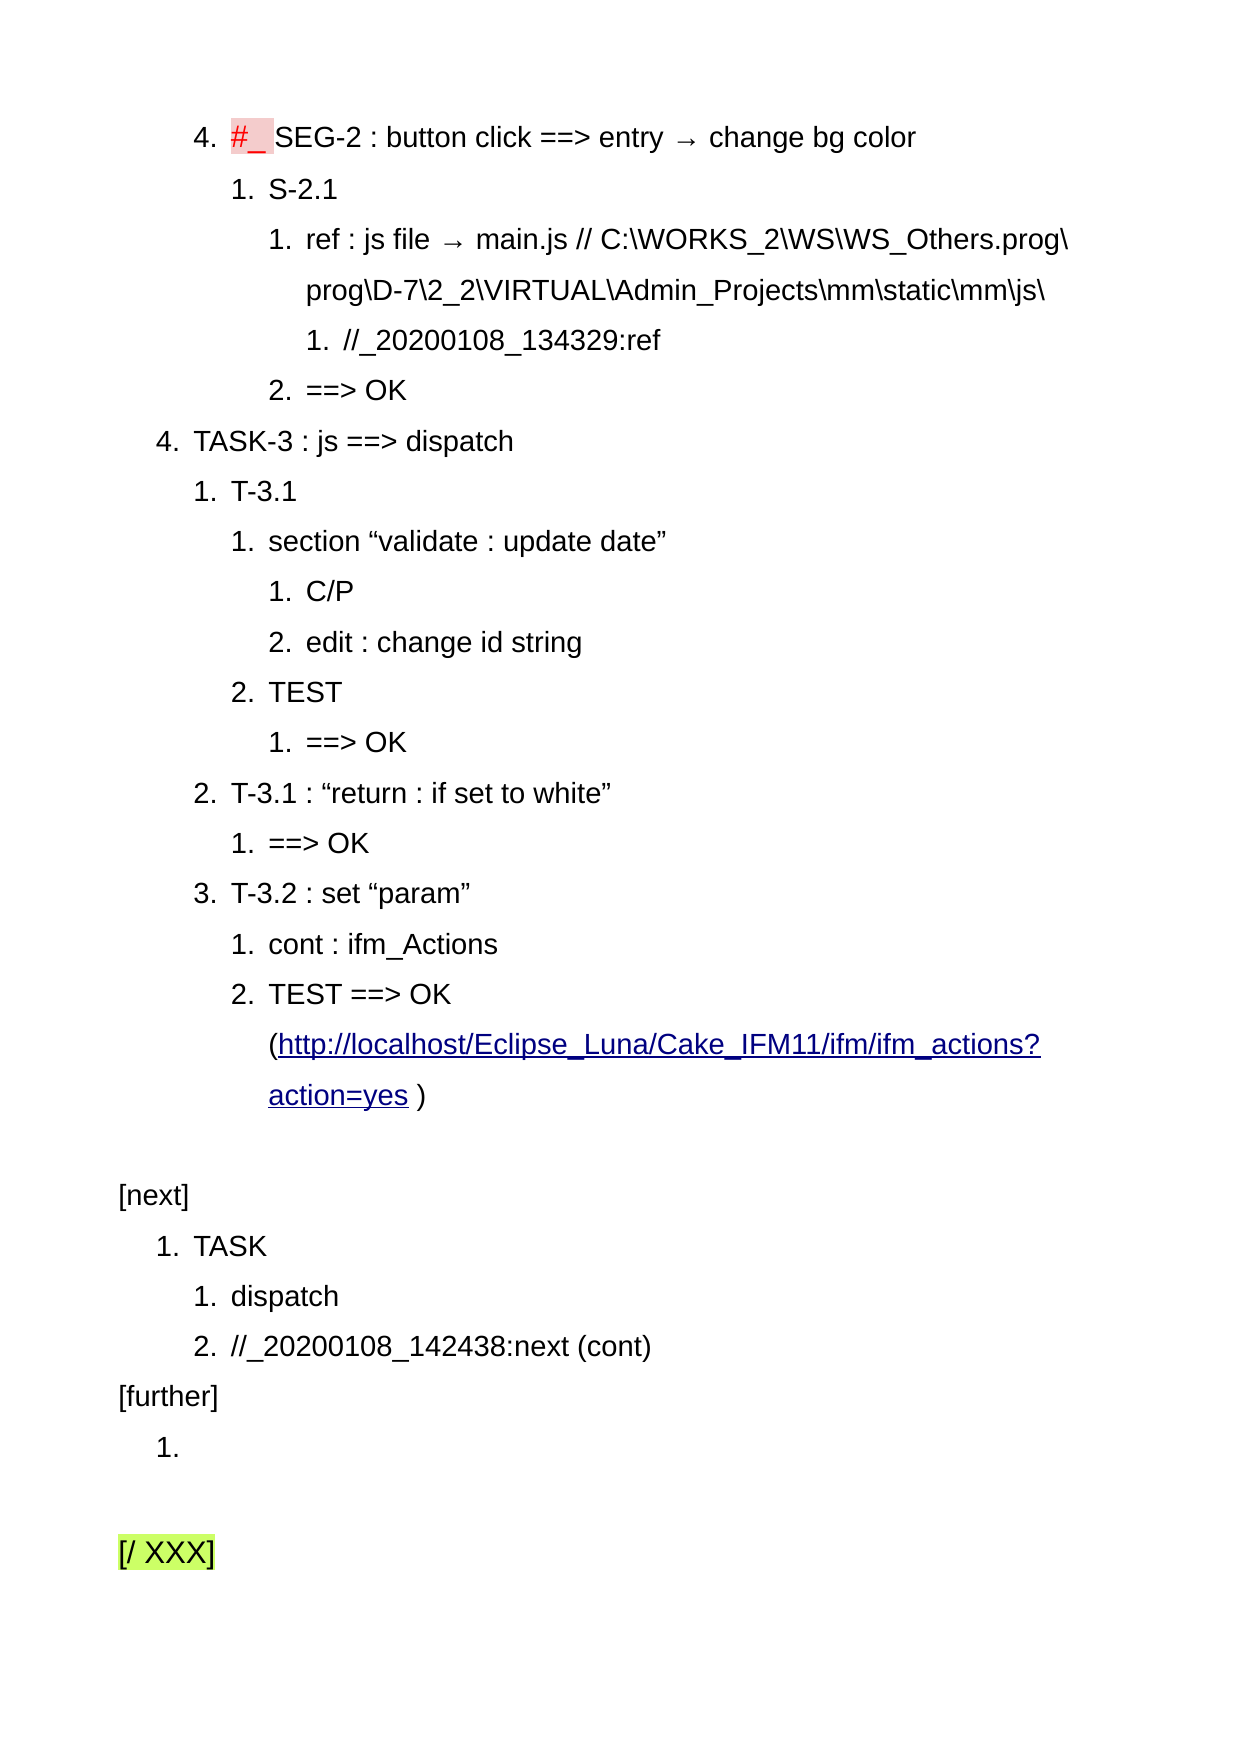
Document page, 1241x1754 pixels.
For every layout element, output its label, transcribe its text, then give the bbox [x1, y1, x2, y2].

list edit : change id string [268, 625, 1122, 658]
text [/ XXX] [118, 1480, 1122, 1570]
list TASK-3 : js ==> dispatch [156, 423, 1122, 457]
list TEST ==> OK (http://localhost/Eclipse_Luna/Cake_IFM11/ifm/ifm_actions?action=yes ) [231, 977, 1122, 1111]
list //_20200108_134329:ref [306, 323, 1122, 356]
list S-2.1 [231, 172, 1122, 206]
list cont : ifm_Actions [231, 927, 1122, 960]
list T-3.1 : “return : if set to white” [193, 776, 1122, 809]
list ==> OK [268, 725, 1122, 759]
list TEST [231, 675, 1122, 709]
list section “validate : update date” [231, 524, 1122, 558]
text [next] [118, 1178, 1122, 1212]
list #_ SEG-2 : button click ==> entry → change bg color [193, 118, 1122, 154]
list TASK [156, 1228, 1122, 1262]
list T-3.1 [193, 474, 1122, 507]
list dispatch [193, 1279, 1122, 1312]
list ==> OK [268, 373, 1122, 407]
text [further] [118, 1379, 1122, 1413]
list ref : js file → main.js // C:\WORKS_2\WS\WS_Others.prog\prog\D-7\2_2\VIRTUAL\Admin_Projects\mm\static\mm\js\ [268, 222, 1122, 306]
list T-3.2 : set “param” [193, 876, 1122, 910]
list C/P [268, 574, 1122, 608]
list //_20200108_142438:next (cont) [193, 1329, 1122, 1363]
list ==> OK [231, 826, 1122, 859]
